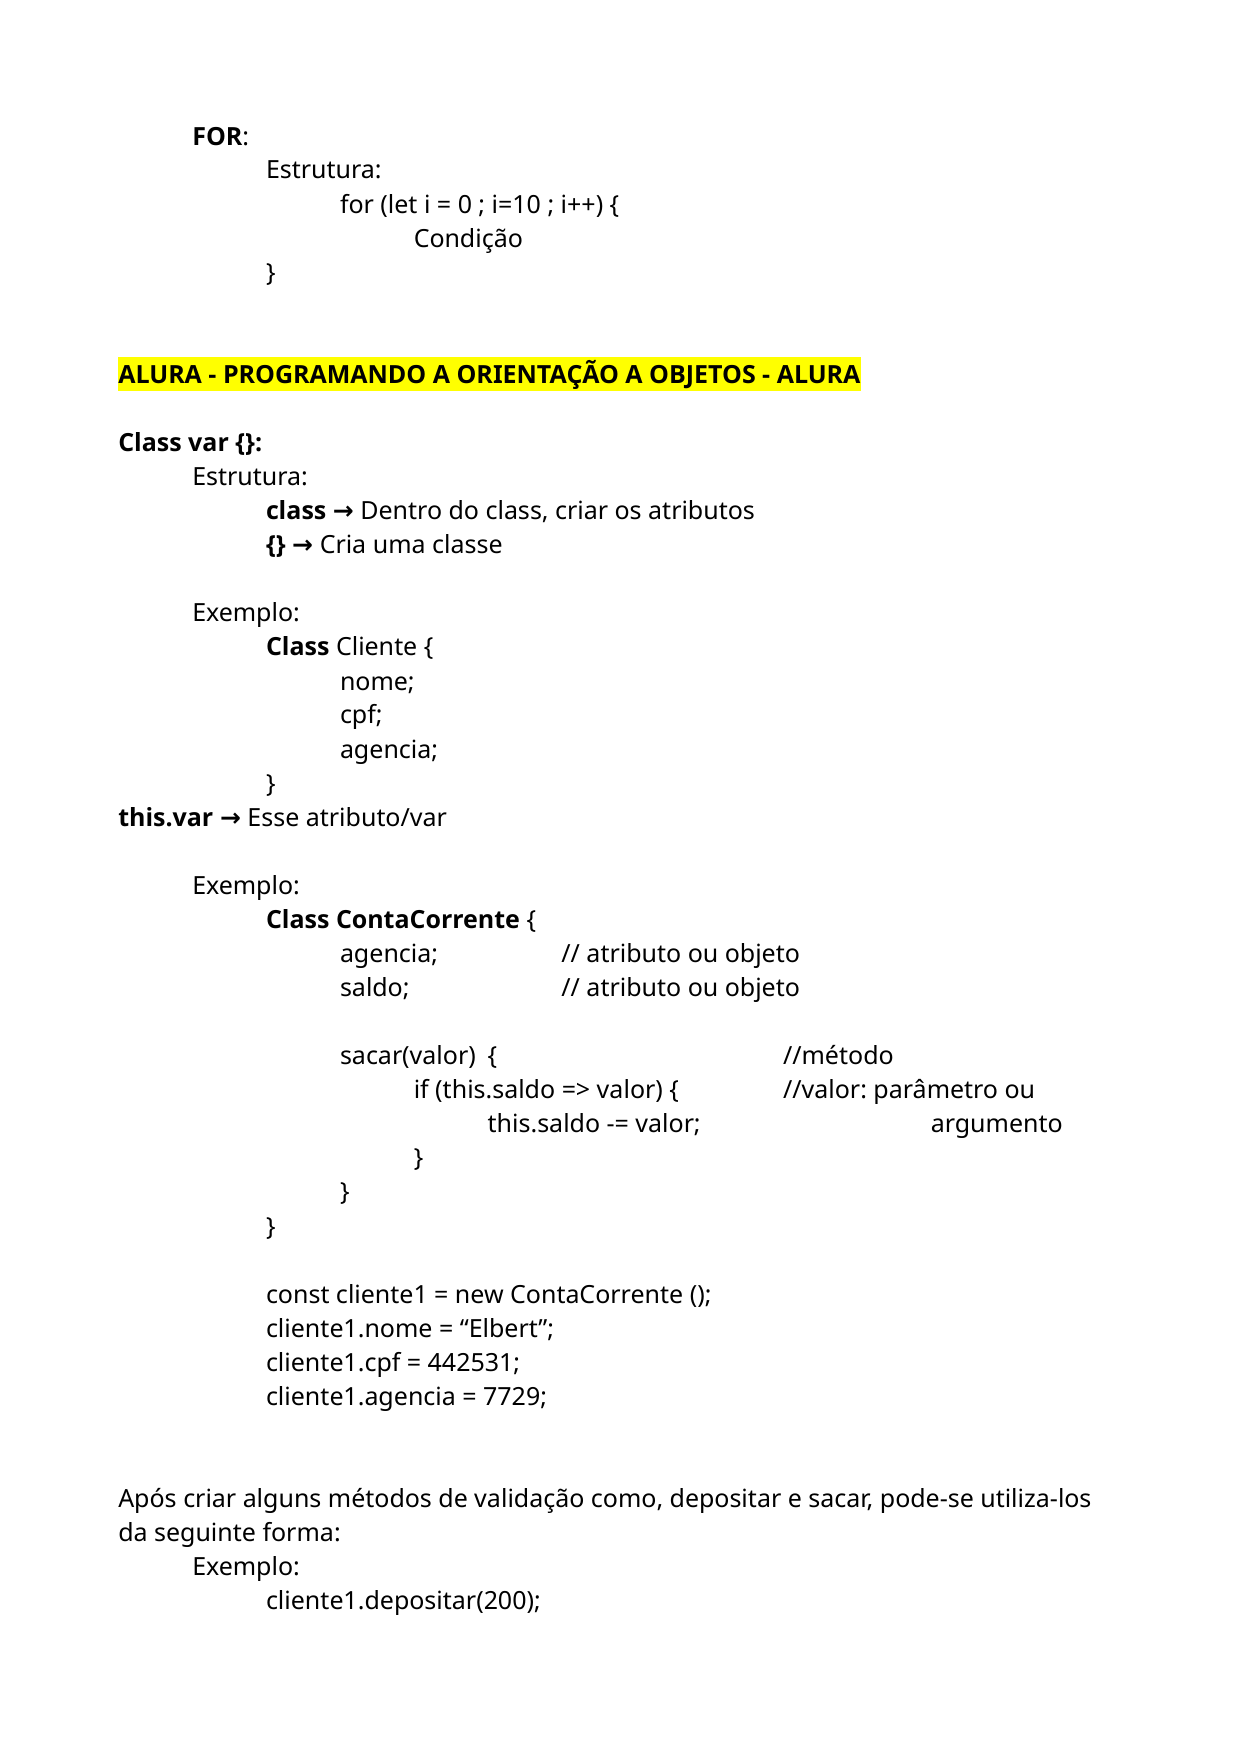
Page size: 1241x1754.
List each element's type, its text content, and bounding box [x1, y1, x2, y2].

text class → Dentro do class, criar os atributos [118, 493, 1122, 527]
text this.var → Esse atributo/var [118, 799, 1122, 833]
text cliente1.cpf = 442531; [118, 1344, 1122, 1378]
text saldo; // atributo ou objeto [118, 970, 1122, 1004]
text Estrutura: [118, 152, 1122, 186]
text cpf; [118, 697, 1122, 731]
text if (this.saldo => valor) { //valor: parâmetro ou this.saldo -= valor; argumento [118, 1072, 1122, 1140]
text Class var {}: [118, 425, 1122, 459]
text const cliente1 = new ContaCorrente (); [118, 1276, 1122, 1310]
text FOR: [118, 118, 1122, 152]
text } [118, 1208, 1122, 1242]
text Após criar alguns métodos de validação como, depositar e sacar, pode-se utiliza-los da seguinte forma: [118, 1481, 1122, 1549]
text Class Cliente { [118, 629, 1122, 663]
text Exemplo: [118, 595, 1122, 629]
text Exemplo: [118, 867, 1122, 902]
text sacar(valor) { //método [118, 1038, 1122, 1072]
text cliente1.nome = “Elbert”; [118, 1310, 1122, 1344]
text } [118, 765, 1122, 799]
text ALURA - PROGRAMANDO A ORIENTAÇÃO A OBJETOS - ALURA [118, 357, 1122, 391]
text for (let i = 0 ; i=10 ; i++) { [118, 186, 1122, 220]
text Class ContaCorrente { [118, 902, 1122, 936]
text } [118, 1174, 1122, 1208]
text Estrutura: [118, 459, 1122, 493]
text Condição [118, 220, 1122, 254]
text } [118, 1140, 1122, 1174]
text agencia; // atributo ou objeto [118, 936, 1122, 970]
text agencia; [118, 731, 1122, 765]
text cliente1.agencia = 7729; [118, 1378, 1122, 1412]
text {} → Cria uma classe [118, 527, 1122, 561]
text cliente1.depositar(200); [118, 1583, 1122, 1617]
text } [118, 254, 1122, 288]
text nome; [118, 663, 1122, 697]
text Exemplo: [118, 1549, 1122, 1583]
